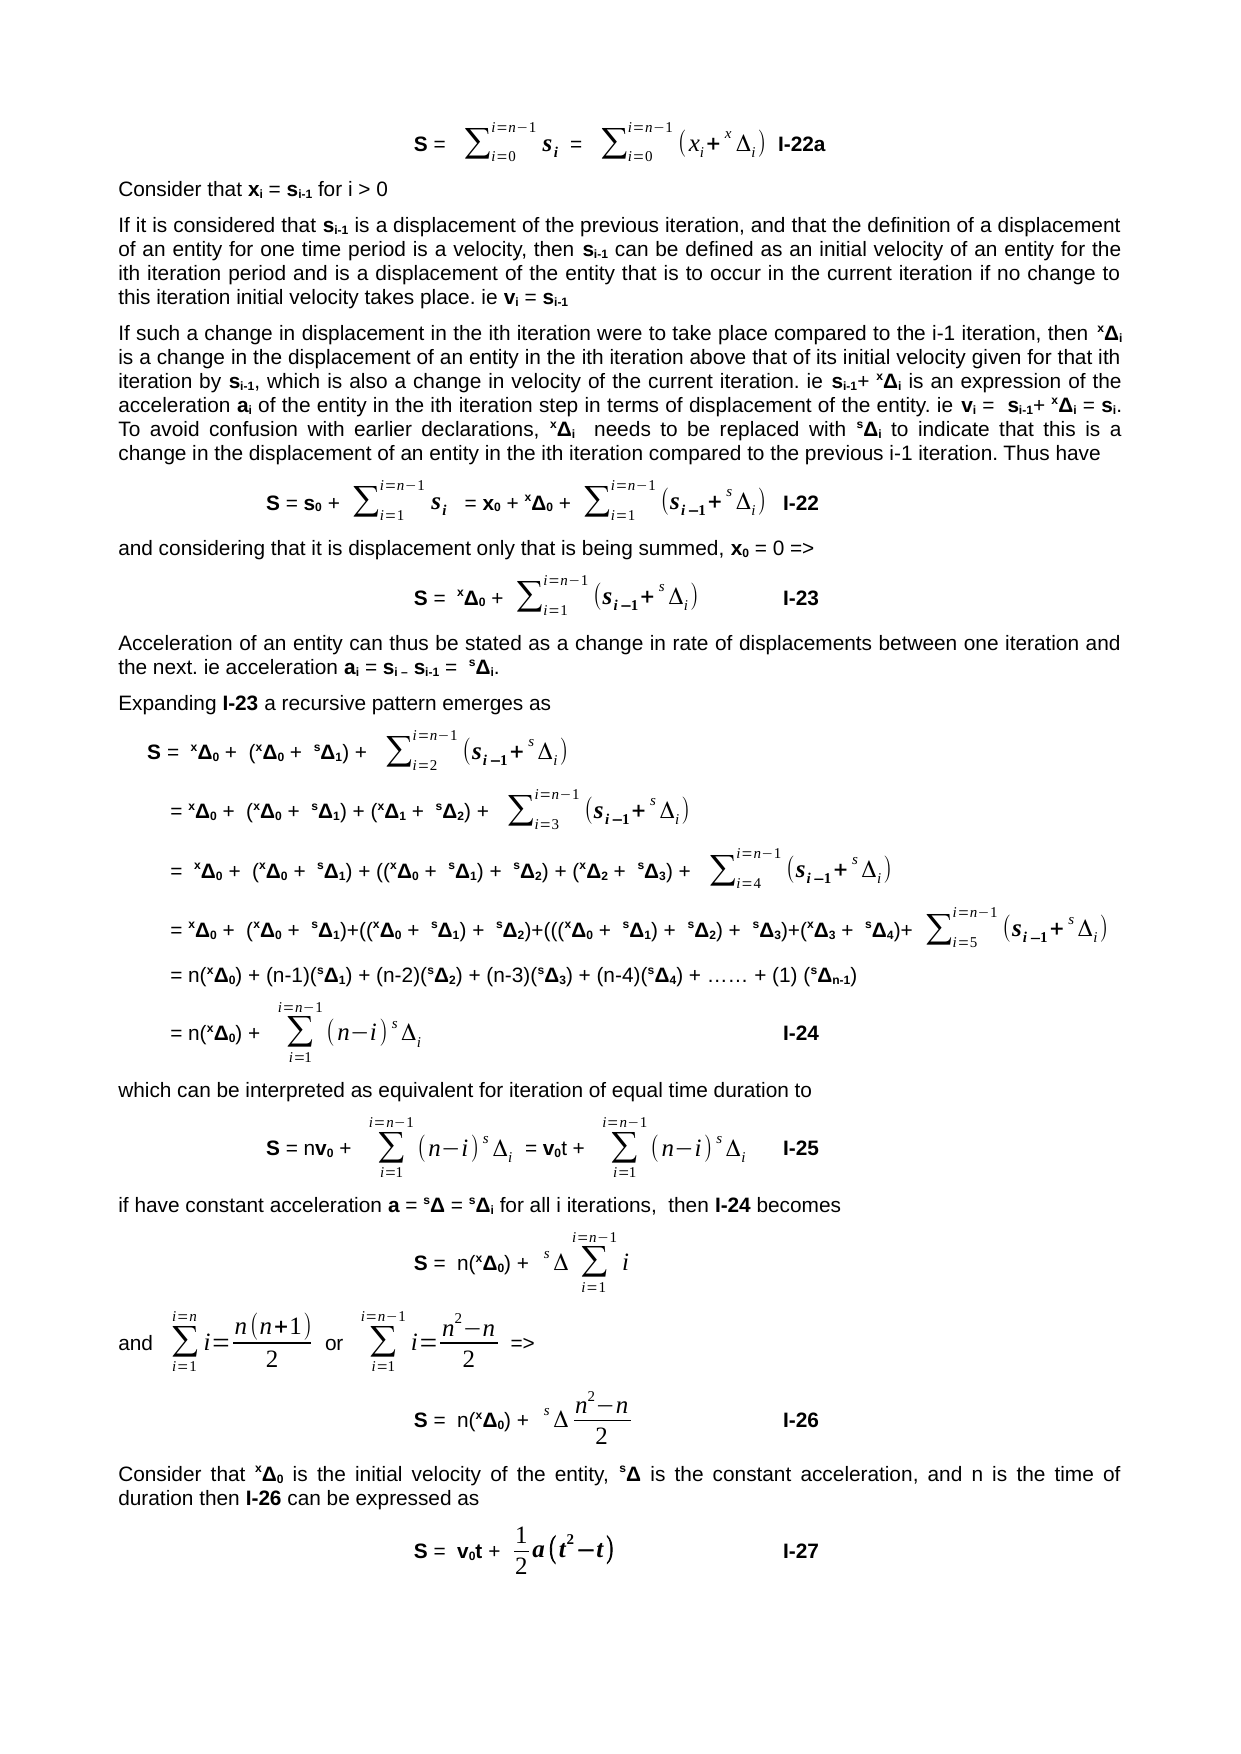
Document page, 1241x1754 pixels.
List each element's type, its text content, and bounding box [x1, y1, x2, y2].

text If such a change in displacement in the ith iteration were to take place compared to the i-1 iteration, then xΔi is a change in the displacement of an entity in the ith iteration above that of its initial velocity given for that ith iteration by si-1, which is also a change in velocity of the current iteration. ie si-1+ xΔi is an expression of the acceleration ai of the entity in the ith iteration step in terms of displacement of the entity. ie vi = si-1+ xΔi = si. To avoid confusion with earlier declarations, xΔi needs to be replaced with sΔi to indicate that this is a change in the displacement of an entity in the ith iteration compared to the previous i-1 iteration. Thus have [118, 321, 1122, 464]
text and or => [118, 1308, 1122, 1375]
text Consider that xi = si-1 for i > 0 [118, 177, 1122, 201]
text and considering that it is displacement only that is being summed, x0 = 0 => [118, 536, 1122, 559]
text S = xΔ0 + (xΔ0 + sΔ1) + [118, 726, 1122, 773]
text which can be interpreted as equivalent for iteration of equal time duration to [118, 1078, 1122, 1102]
text If it is considered that si-1 is a displacement of the previous iteration, and that the definition of a displacement of an entity for one time period is a velocity, then si-1 can be defined as an initial velocity of an entity for the ith iteration period and is a displacement of the entity that is to occur in the current iteration if no change to this iteration initial velocity takes place. ie vi = si-1 [118, 213, 1122, 309]
text S = v0t + I-27 [118, 1521, 1122, 1580]
text S = s0 + = x0 + xΔ0 + I-22 [118, 476, 1122, 524]
text S = nv0 + = v0t + I-25 [118, 1114, 1122, 1181]
text Consider that xΔ0 is the initial velocity of the entity, sΔ is the constant acceleration, and n is the time of duration then I-26 can be expressed as [118, 1462, 1122, 1509]
text if have constant acceleration a = sΔ = sΔi for all i iterations, then I-24 becomes [118, 1193, 1122, 1217]
text S = n(xΔ0) + [118, 1229, 1122, 1296]
text S = n(xΔ0) + I-26 [118, 1387, 1122, 1450]
text = xΔ0 + (xΔ0 + sΔ1) + ((xΔ0 + sΔ1) + sΔ2) + (xΔ2 + sΔ3) + [118, 844, 1122, 892]
text Acceleration of an entity can thus be stated as a change in rate of displacements between one iteration and the next. ie acceleration ai = si – si-1 = sΔi. [118, 631, 1122, 678]
text S = = I-22a [118, 118, 1122, 165]
text = xΔ0 + (xΔ0 + sΔ1)+((xΔ0 + sΔ1) + sΔ2)+(((xΔ0 + sΔ1) + sΔ2) + sΔ3)+(xΔ3 + sΔ4)+ [118, 904, 1122, 951]
text = n(xΔ0) + (n-1)(sΔ1) + (n-2)(sΔ2) + (n-3)(sΔ3) + (n-4)(sΔ4) + …… + (1) (sΔn-1) [118, 963, 1122, 987]
text Expanding I-23 a recursive pattern emerges as [118, 690, 1122, 714]
text S = xΔ0 + I-23 [118, 571, 1122, 619]
text = n(xΔ0) + I-24 [118, 999, 1122, 1066]
text = xΔ0 + (xΔ0 + sΔ1) + (xΔ1 + sΔ2) + [118, 785, 1122, 833]
